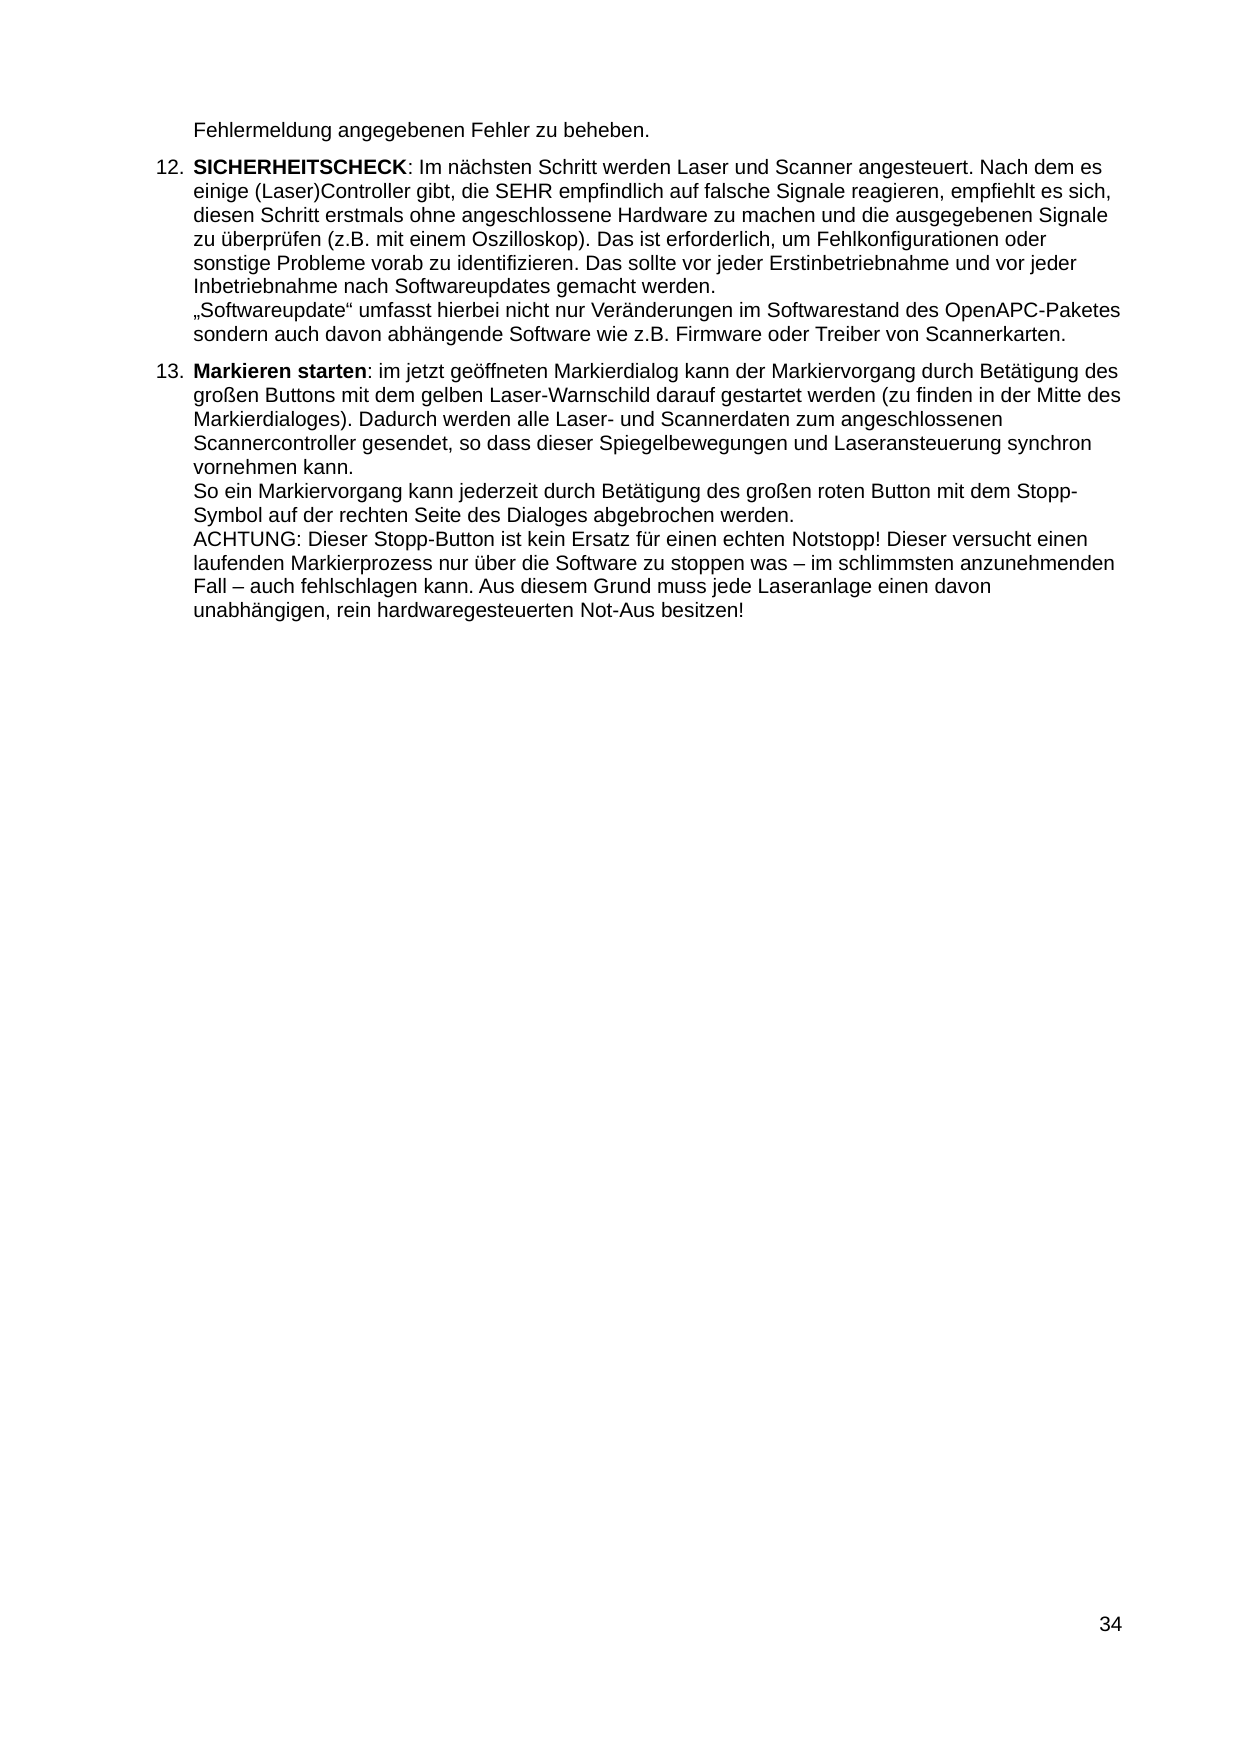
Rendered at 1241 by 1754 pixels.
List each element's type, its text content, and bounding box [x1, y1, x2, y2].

list SICHERHEITSCHECK: Im nächsten Schritt werden Laser und Scanner angesteuert. Nach dem es einige (Laser)Controller gibt, die SEHR empfindlich auf falsche Signale reagieren, empfiehlt es sich, diesen Schritt erstmals ohne angeschlossene Hardware zu machen und die ausgegebenen Signale zu überprüfen (z.B. mit einem Oszilloskop). Das ist erforderlich, um Fehlkonfigurationen oder sonstige Probleme vorab zu identifizieren. Das sollte vor jeder Erstinbetriebnahme und vor jeder Inbetriebnahme nach Softwareupdates gemacht werden. „Softwareupdate“ umfasst hierbei nicht nur Veränderungen im Softwarestand des OpenAPC-Paketes sondern auch davon abhängende Software wie z.B. Firmware oder Treiber von Scannerkarten. [156, 154, 1122, 346]
list Fehlermeldung angegebenen Fehler zu beheben. [156, 118, 1122, 142]
list Markieren starten: im jetzt geöffneten Markierdialog kann der Markiervorgang durch Betätigung des großen Buttons mit dem gelben Laser-Warnschild darauf gestartet werden (zu finden in der Mitte des Markierdialoges). Dadurch werden alle Laser- und Scannerdaten zum angeschlossenen Scannercontroller gesendet, so dass dieser Spiegelbewegungen und Laseransteuerung synchron vornehmen kann. So ein Markiervorgang kann jederzeit durch Betätigung des großen roten Button mit dem Stopp-Symbol auf der rechten Seite des Dialoges abgebrochen werden. ACHTUNG: Dieser Stopp-Button ist kein Ersatz für einen echten Notstopp! Dieser versucht einen laufenden Markierprozess nur über die Software zu stoppen was – im schlimmsten anzunehmenden Fall – auch fehlschlagen kann. Aus diesem Grund muss jede Laseranlage einen davon unabhängigen, rein hardwaregesteuerten Not-Aus besitzen! [156, 359, 1122, 622]
